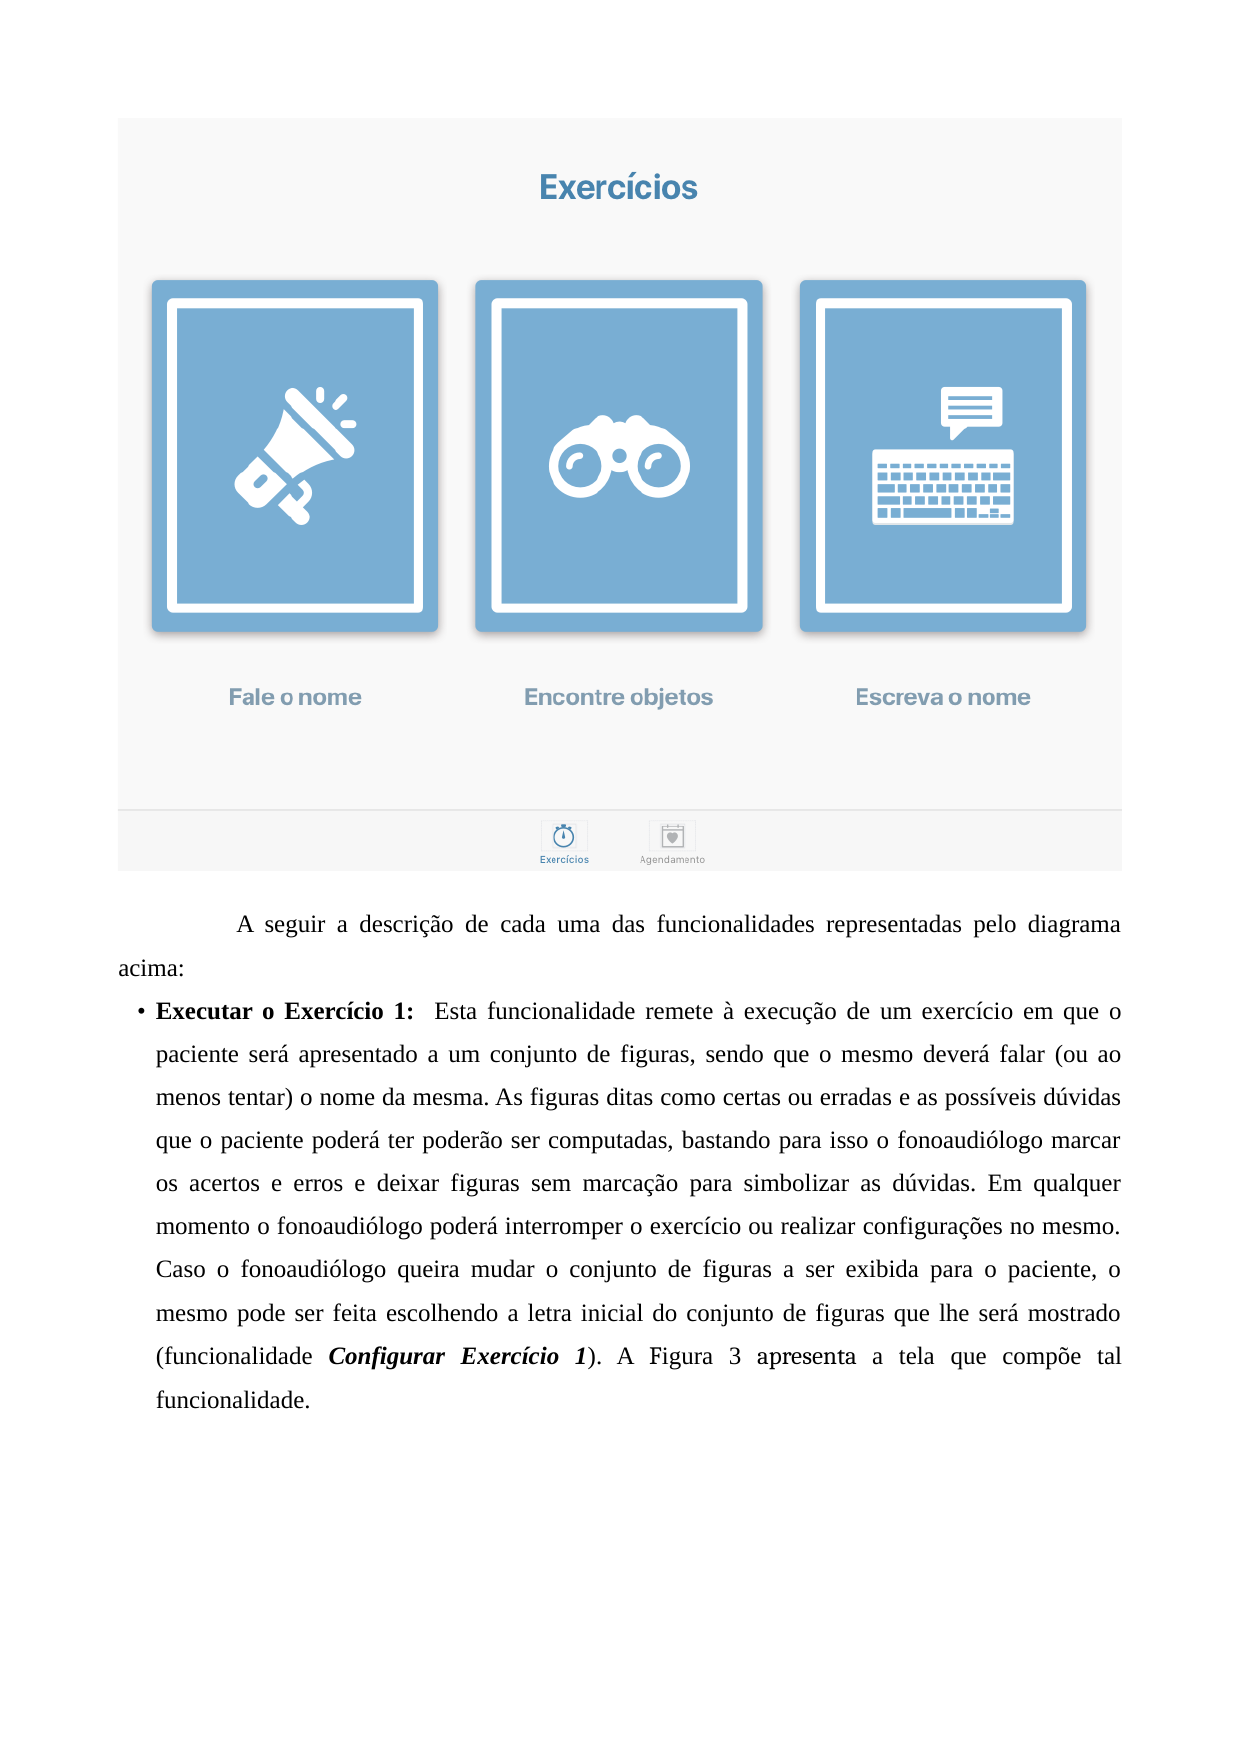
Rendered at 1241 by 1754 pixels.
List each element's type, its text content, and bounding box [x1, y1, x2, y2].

list Executar o Exercício 1: Esta funcionalidade remete à execução de um exercício em que o paciente será apresentado a um conjunto de figuras, sendo que o mesmo deverá falar (ou ao menos tentar) o nome da mesma. As figuras ditas como certas ou erradas e as possíveis dúvidas que o paciente poderá ter poderão ser computadas, bastando para isso o fonoaudiólogo marcar os acertos e erros e deixar figuras sem marcação para simbolizar as dúvidas. Em qualquer momento o fonoaudiólogo poderá interromper o exercício ou realizar configurações no mesmo. Caso o fonoaudiólogo queira mudar o conjunto de figuras a ser exibida para o paciente, o mesmo pode ser feita escolhendo a letra inicial do conjunto de figuras que lhe será mostrado (funcionalidade Configurar Exercício 1). A Figura 3 apresenta a tela que compõe tal funcionalidade. [137, 996, 1122, 1413]
picture [117, 118, 1122, 871]
text A seguir a descrição de cada uma das funcionalidades representadas pelo diagrama acima: [118, 871, 1122, 981]
